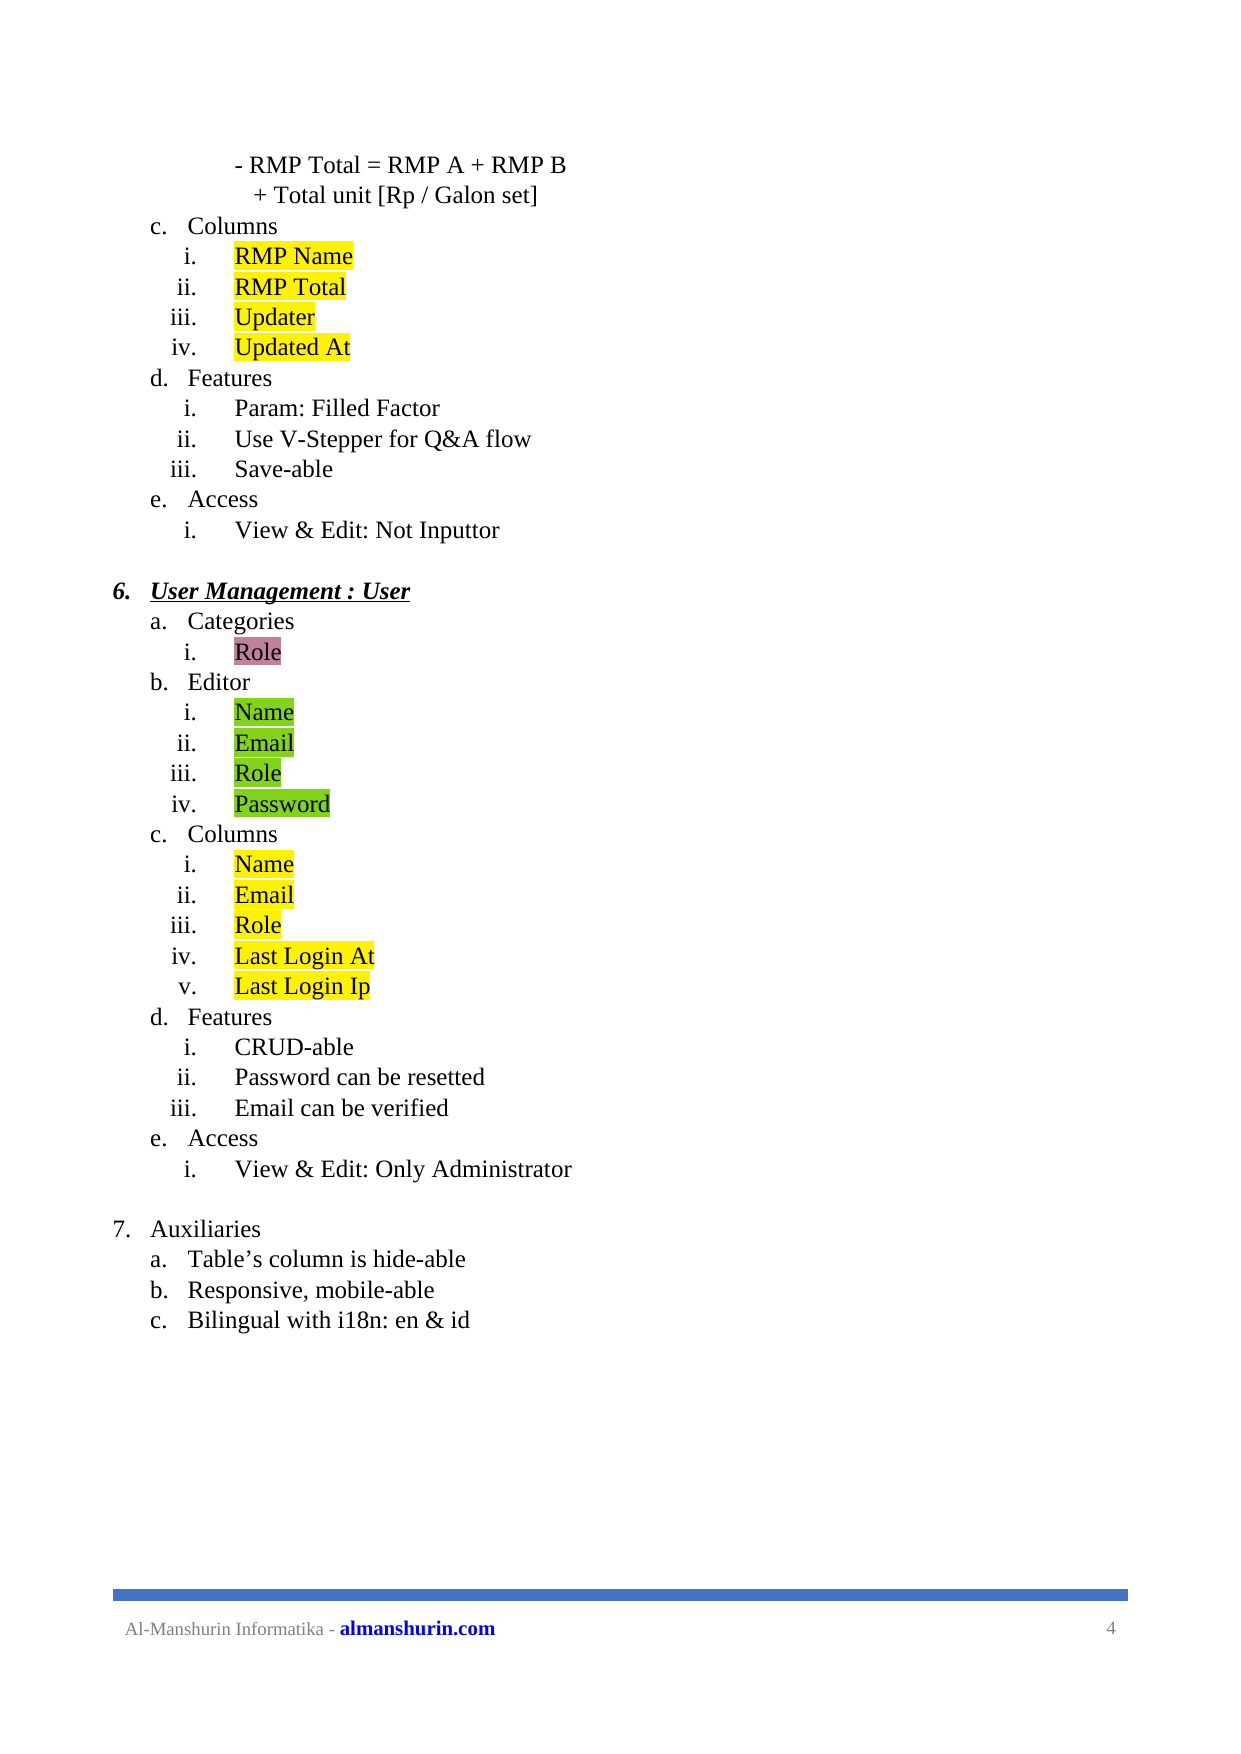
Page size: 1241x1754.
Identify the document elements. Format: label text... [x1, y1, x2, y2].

list Last Login Ip [197, 971, 1128, 1000]
list RMP Total [197, 272, 1128, 300]
list Role [197, 758, 1128, 787]
list Password [197, 789, 1128, 817]
list Email [197, 728, 1128, 757]
list CRUD-able [197, 1032, 1128, 1061]
list Responsive, mobile-able [150, 1275, 1128, 1303]
list User Management : User [112, 576, 1128, 604]
list Role [197, 910, 1128, 939]
list Access [150, 1123, 1128, 1152]
list RMP Name [197, 241, 1128, 270]
list Use V-Stepper for Q&A flow [197, 424, 1128, 452]
list + Total unit [Rp / Galon set] [197, 180, 1128, 209]
list - RMP Total = RMP A + RMP B [197, 150, 1128, 179]
list Categories [150, 606, 1128, 635]
list Editor [150, 667, 1128, 696]
list Updated At [197, 332, 1128, 361]
list Updater [197, 302, 1128, 331]
list View & Edit: Only Administrator [197, 1154, 1128, 1182]
list View & Edit: Not Inputtor [197, 515, 1128, 544]
list Table’s column is hide-able [150, 1244, 1128, 1273]
list Password can be resetted [197, 1062, 1128, 1091]
list Last Login At [197, 941, 1128, 969]
list Role [197, 637, 1128, 665]
list Access [150, 484, 1128, 513]
list Email [197, 880, 1128, 909]
list Columns [150, 211, 1128, 239]
list Name [197, 697, 1128, 726]
list Bilingual with i18n: en & id [150, 1305, 1128, 1334]
list Email can be verified [197, 1093, 1128, 1122]
list Save-able [197, 454, 1128, 483]
list Param: Filled Factor [197, 393, 1128, 422]
list Name [197, 849, 1128, 878]
list Auxiliaries [112, 1214, 1128, 1243]
list Features [150, 363, 1128, 392]
list Columns [150, 819, 1128, 848]
list Features [150, 1002, 1128, 1030]
